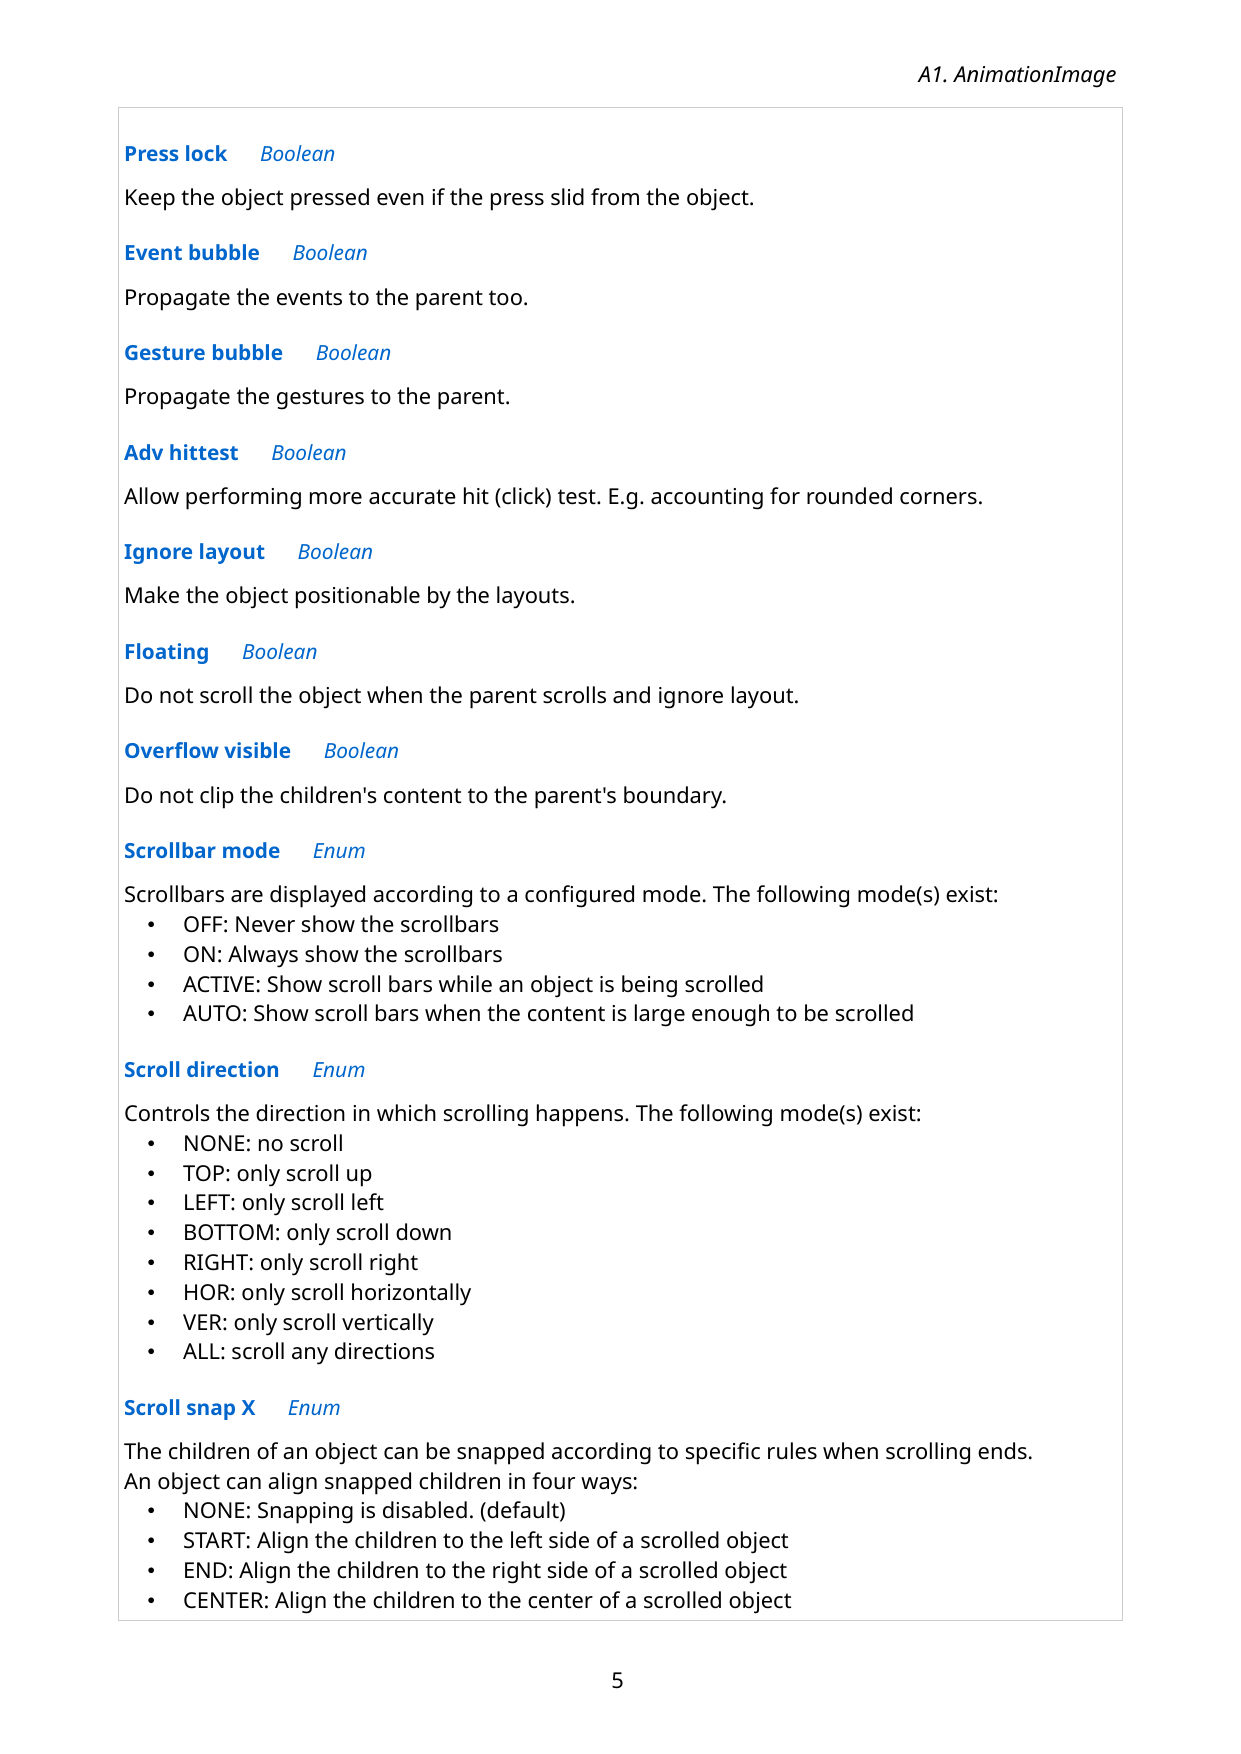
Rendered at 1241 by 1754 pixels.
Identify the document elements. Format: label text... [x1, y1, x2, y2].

table_cell Press lock Boolean Keep the object pressed even if the press slid from the object. Event bubble Boolean Propagate the events to the parent too. Gesture bubble Boolean Propagate the gestures to the parent. Adv hittest Boolean Allow performing more accurate hit (click) test. E.g. accounting for rounded corners. Ignore layout Boolean Make the object positionable by the layouts. Floating Boolean Do not scroll the object when the parent scrolls and ignore layout. Overflow visible Boolean Do not clip the children's content to the parent's boundary. Scrollbar mode Enum Scrollbars are displayed according to a configured mode. The following mode(s) exist: OFF: Never show the scrollbars ON: Always show the scrollbars ACTIVE: Show scroll bars while an object is being scrolled AUTO: Show scroll bars when the content is large enough to be scrolled Scroll direction Enum Controls the direction in which scrolling happens. The following mode(s) exist: NONE: no scroll TOP: only scroll up LEFT: only scroll left BOTTOM: only scroll down RIGHT: only scroll right HOR: only scroll horizontally VER: only scroll vertically ALL: scroll any directions Scroll snap X Enum The children of an object can be snapped according to specific rules when scrolling ends. An object can align snapped children in four ways: NONE: Snapping is disabled. (default) START: Align the children to the left side of a scrolled object END: Align the children to the right side of a scrolled object CENTER: Align the children to the center of a scrolled object [119, 108, 1122, 1620]
